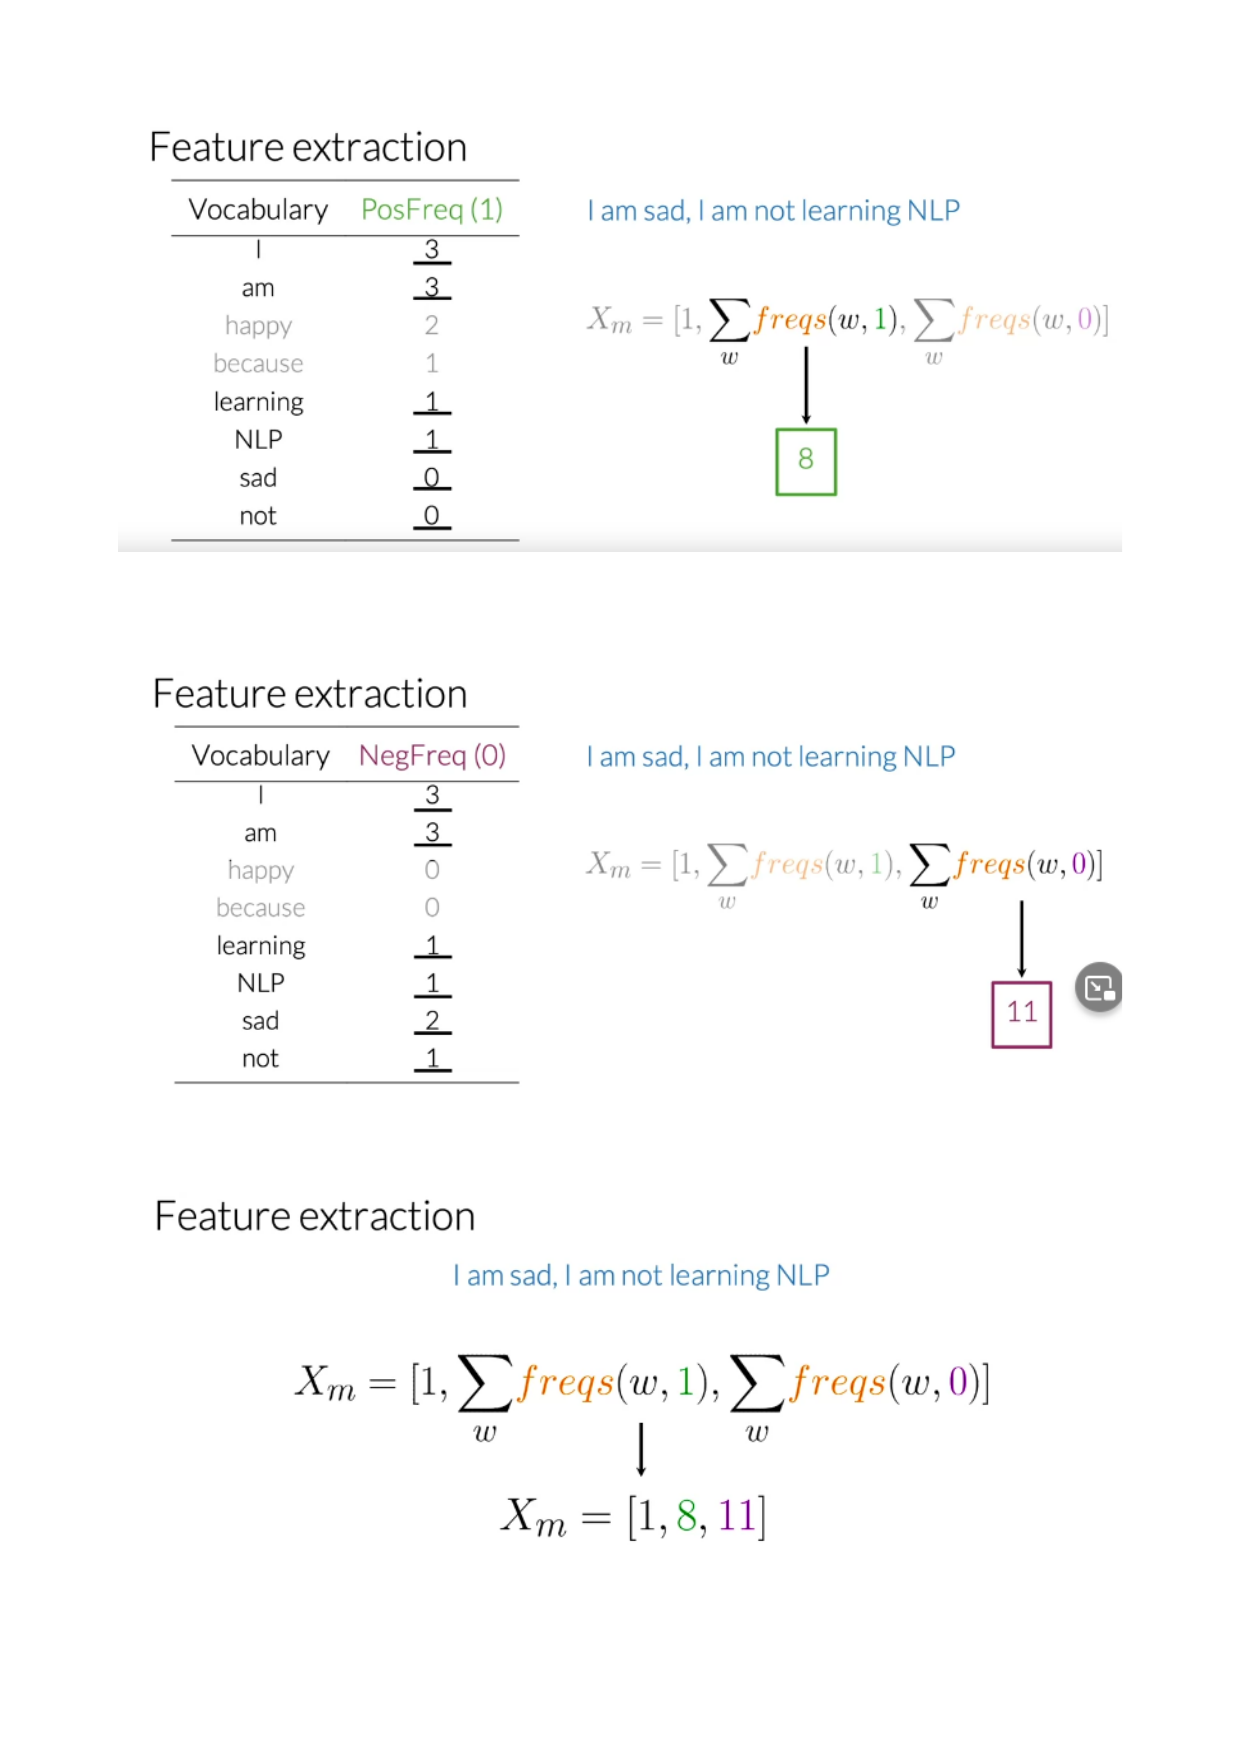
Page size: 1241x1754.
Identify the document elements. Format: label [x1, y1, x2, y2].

picture [118, 665, 1123, 1103]
picture [118, 118, 1123, 552]
picture [118, 1183, 1123, 1568]
